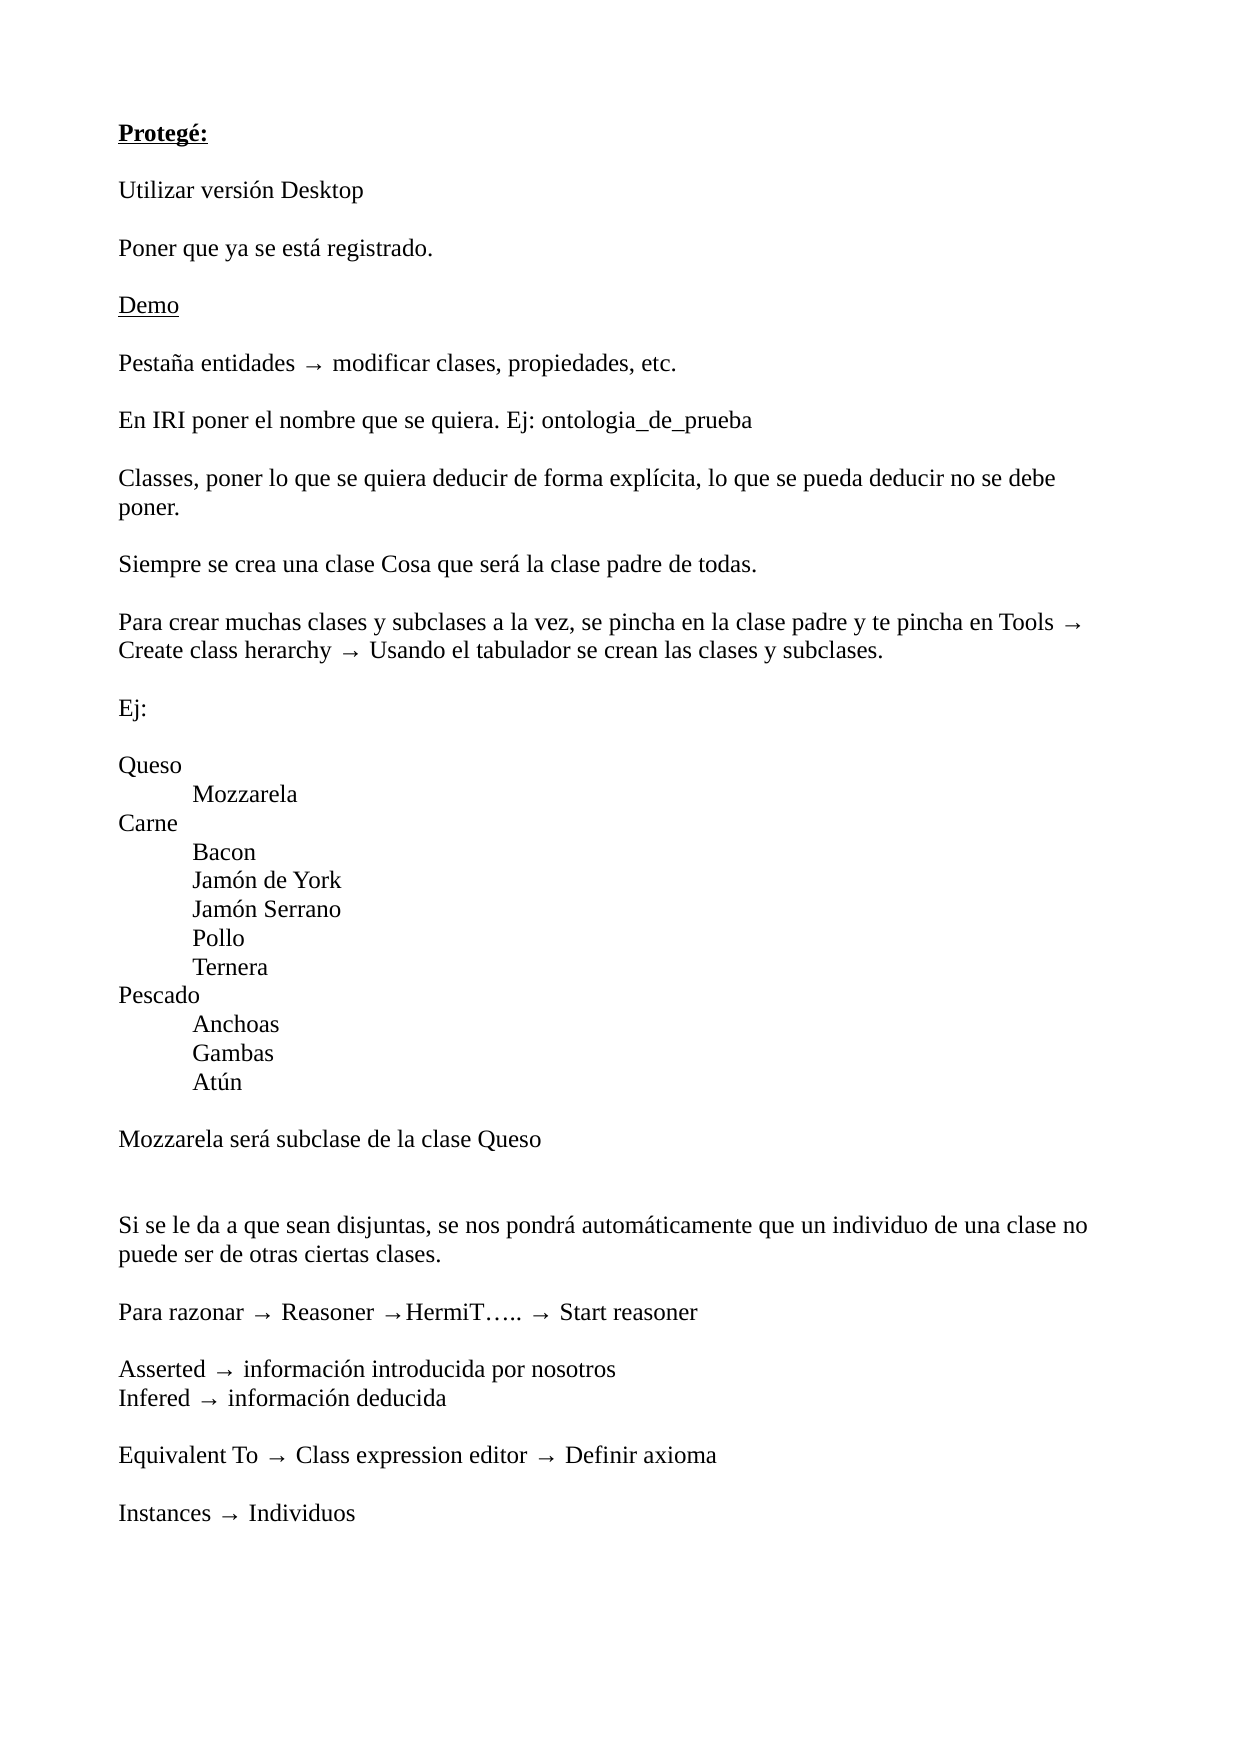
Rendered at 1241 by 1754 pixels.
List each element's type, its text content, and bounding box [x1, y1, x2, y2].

text Instances → Individuos [118, 1498, 1122, 1527]
text Infered → información deducida [118, 1383, 1122, 1412]
text En IRI poner el nombre que se quiera. Ej: ontologia_de_prueba [118, 406, 1122, 434]
text Equivalent To → Class expression editor → Definir axioma [118, 1441, 1122, 1469]
text Queso [118, 751, 1122, 779]
text Asserted → información introducida por nosotros [118, 1354, 1122, 1383]
text Gambas [118, 1038, 1122, 1067]
text Siempre se crea una clase Cosa que será la clase padre de todas. [118, 549, 1122, 578]
text Jamón de York [118, 866, 1122, 894]
text Ej: [118, 693, 1122, 722]
text Ternera [118, 952, 1122, 981]
text Mozzarela [118, 779, 1122, 808]
text Poner que ya se está registrado. [118, 233, 1122, 262]
text Utilizar versión Desktop [118, 176, 1122, 204]
text Classes, poner lo que se quiera deducir de forma explícita, lo que se pueda deducir no se debe poner. [118, 463, 1122, 521]
text Demo [118, 291, 1122, 319]
text Pestaña entidades → modificar clases, propiedades, etc. [118, 348, 1122, 377]
text Para crear muchas clases y subclases a la vez, se pincha en la clase padre y te pincha en Tools → Create class herarchy → Usando el tabulador se crean las clases y subclases. [118, 607, 1122, 664]
text Jamón Serrano [118, 894, 1122, 923]
text Para razonar → Reasoner →HermiT….. → Start reasoner [118, 1297, 1122, 1326]
text Mozzarela será subclase de la clase Queso [118, 1124, 1122, 1153]
text Pollo [118, 923, 1122, 952]
text Atún [118, 1067, 1122, 1096]
text Bacon [118, 837, 1122, 866]
text Protegé: [118, 118, 1122, 147]
text Carne [118, 808, 1122, 837]
text Anchoas [118, 1009, 1122, 1038]
text Si se le da a que sean disjuntas, se nos pondrá automáticamente que un individuo de una clase no puede ser de otras ciertas clases. [118, 1211, 1122, 1268]
text Pescado [118, 981, 1122, 1009]
